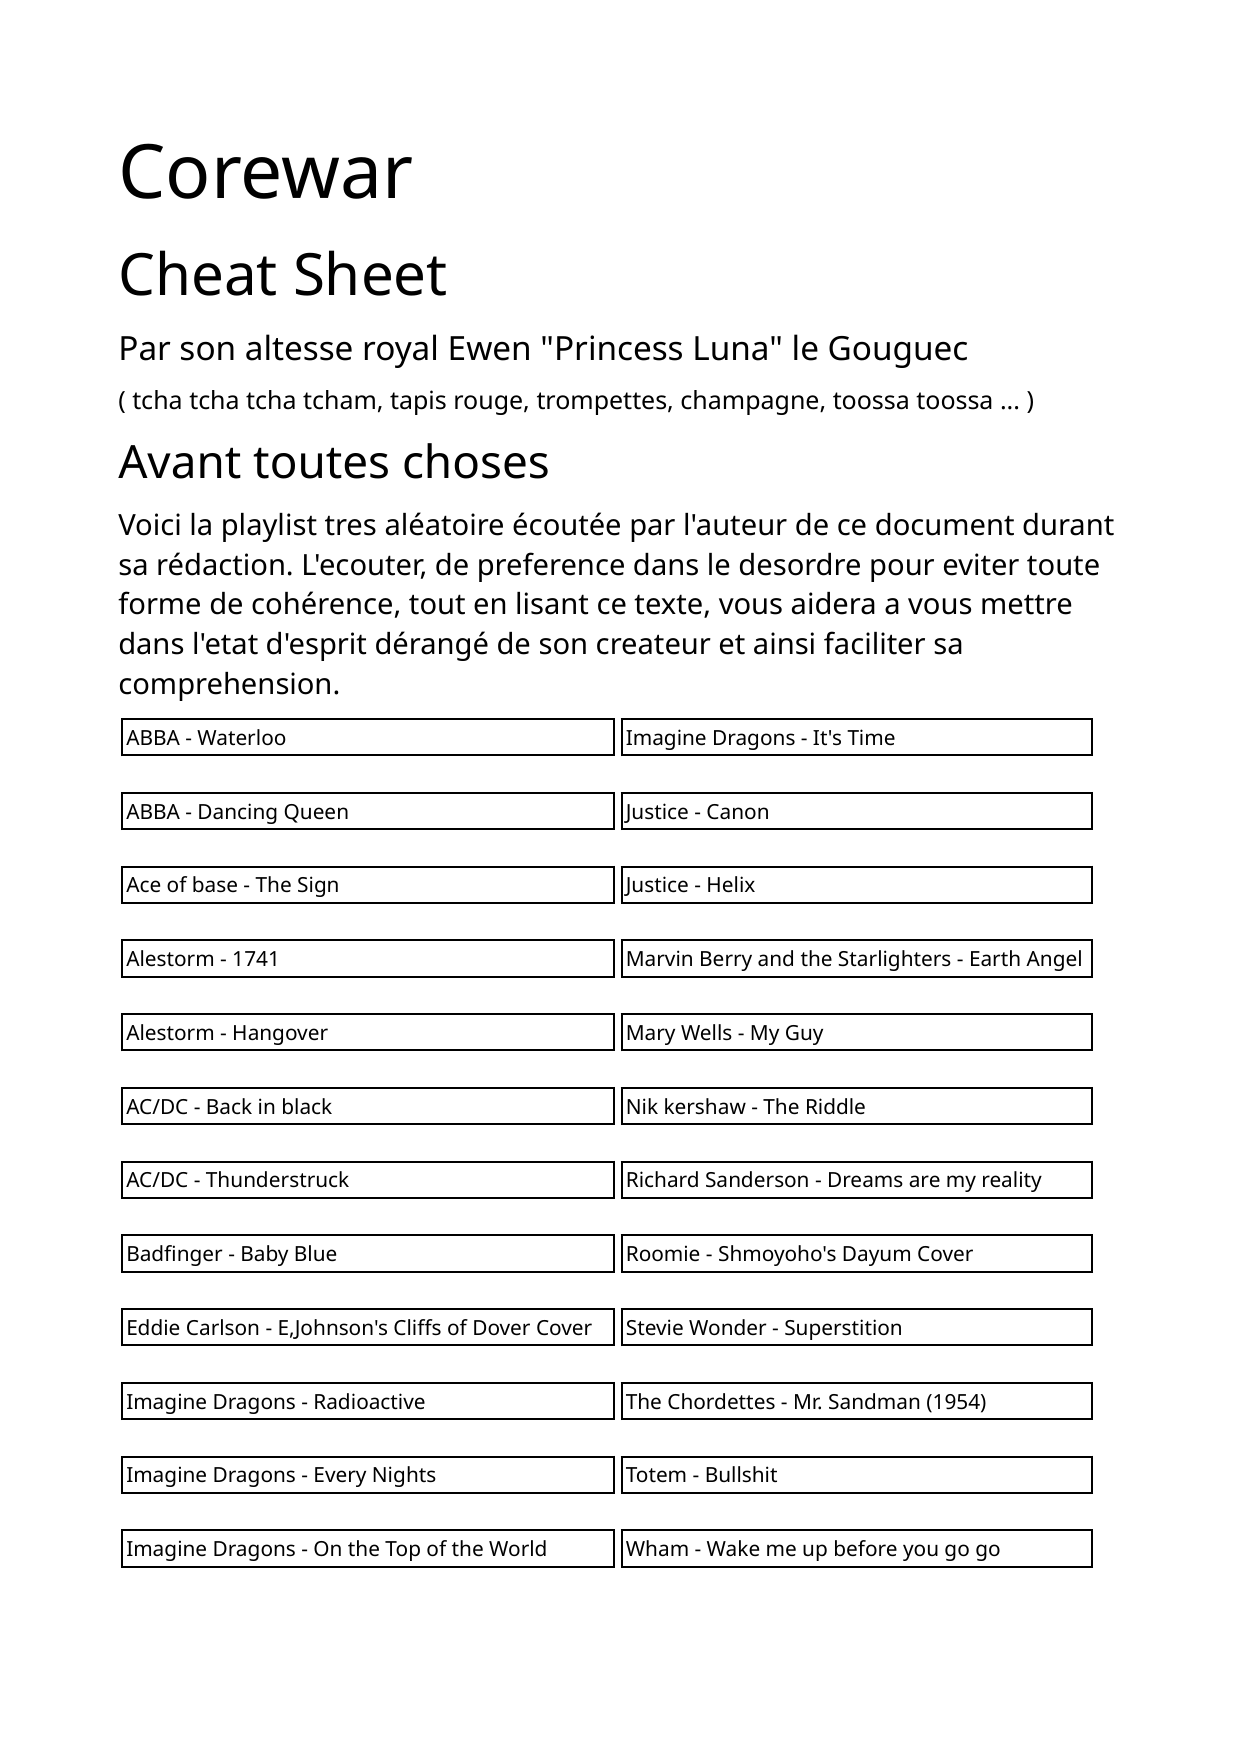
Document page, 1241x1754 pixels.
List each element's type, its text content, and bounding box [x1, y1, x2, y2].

table_cell Imagine Dragons - Radioactive [118, 1379, 618, 1453]
text Par son altesse royal Ewen "Princess Luna" le Gouguec [118, 325, 1122, 370]
table_cell AC/DC - Back in black [118, 1084, 618, 1158]
table_cell The Chordettes - Mr. Sandman (1954) [618, 1379, 1096, 1453]
table_cell Nik kershaw - The Riddle [618, 1084, 1096, 1158]
text Cheat Sheet [118, 233, 1122, 312]
table_cell Richard Sanderson - Dreams are my reality [618, 1158, 1096, 1231]
table_cell Eddie Carlson - E,Johnson's Cliffs of Dover Cover [118, 1305, 618, 1379]
table_cell Imagine Dragons - On the Top of the World [118, 1526, 618, 1600]
table_cell Alestorm - Hangover [118, 1010, 618, 1084]
table_cell Justice - Canon [618, 789, 1096, 863]
table_cell Justice - Helix [618, 863, 1096, 936]
table_cell Wham - Wake me up before you go go [618, 1526, 1096, 1600]
table_header ABBA - Waterloo [118, 715, 618, 789]
table_cell Totem - Bullshit [618, 1453, 1096, 1526]
table_cell Badfinger - Baby Blue [118, 1231, 618, 1305]
table_cell AC/DC - Thunderstruck [118, 1158, 618, 1231]
text Corewar [118, 118, 1122, 220]
table_cell Mary Wells - My Guy [618, 1010, 1096, 1084]
table_cell Stevie Wonder - Superstition [618, 1305, 1096, 1379]
text Avant toutes choses [118, 429, 1122, 492]
table_header Imagine Dragons - It's Time [618, 715, 1096, 789]
table_cell Ace of base - The Sign [118, 863, 618, 936]
text Voici la playlist tres aléatoire écoutée par l'auteur de ce document durant sa rédaction. L'ecouter, de preference dans le desordre pour eviter toute forme de cohérence, tout en lisant ce texte, vous aidera a vous mettre dans l'etat d'esprit dérangé de son createur et ainsi faciliter sa comprehension. [118, 504, 1122, 703]
table_cell ABBA - Dancing Queen [118, 789, 618, 863]
text ( tcha tcha tcha tcham, tapis rouge, trompettes, champagne, toossa toossa ... ) [118, 383, 1122, 417]
table_cell Marvin Berry and the Starlighters - Earth Angel [618, 936, 1096, 1010]
table_cell Alestorm - 1741 [118, 936, 618, 1010]
table_cell Roomie - Shmoyoho's Dayum Cover [618, 1231, 1096, 1305]
table_cell Imagine Dragons - Every Nights [118, 1453, 618, 1526]
